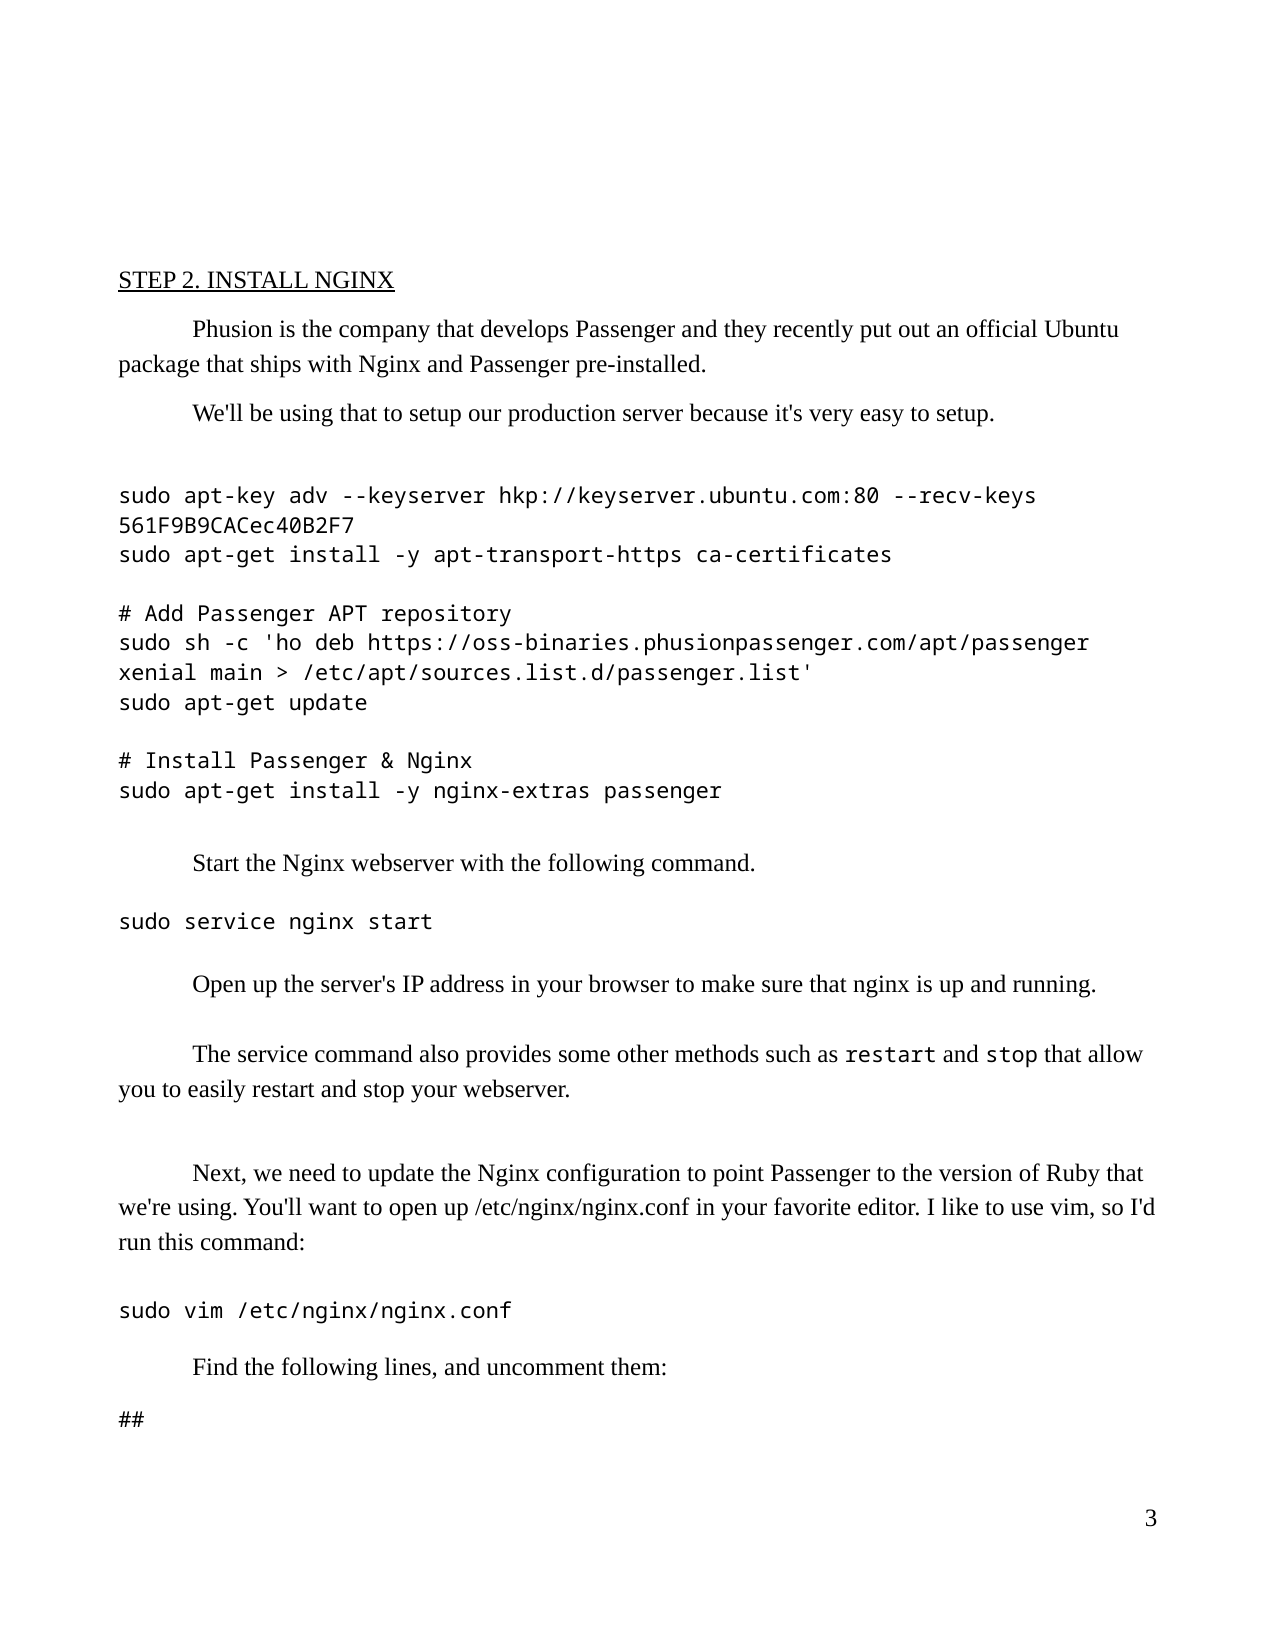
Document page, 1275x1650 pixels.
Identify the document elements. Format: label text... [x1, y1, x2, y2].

text sudo apt-get install -y nginx-extras passenger [118, 775, 1157, 805]
text sudo vim /etc/nginx/nginx.conf [118, 1296, 1157, 1325]
text sudo sh -c 'ho deb https://oss-binaries.phusionpassenger.com/apt/passenger xenial main > /etc/apt/sources.list.d/passenger.list' [118, 627, 1157, 687]
text STEP 2. INSTALL NGINX [118, 265, 1157, 294]
text Next, we need to update the Nginx configuration to point Passenger to the version of Ruby that we're using. You'll want to open up /etc/nginx/nginx.conf in your favorite editor. I like to use vim, so I'd run this command: [118, 1158, 1157, 1255]
text Start the Nginx webserver with the following command. [118, 848, 1157, 877]
text # Add Passenger APT repository [118, 598, 1157, 627]
text Find the following lines, and uncomment them: [118, 1349, 1157, 1383]
text sudo service nginx start [118, 906, 1157, 936]
text sudo apt-key adv --keyserver hkp://keyserver.ubuntu.com:80 --recv-keys 561F9B9CACec40B2F7 [118, 451, 1157, 539]
text ## [118, 1404, 1157, 1434]
text Open up the server's IP address in your browser to make sure that nginx is up and running. [118, 969, 1157, 998]
text The service command also provides some other methods such as restart and stop that allow you to easily restart and stop your webserver. [118, 1038, 1157, 1103]
text sudo apt-get update [118, 687, 1157, 717]
text Phusion is the company that develops Passenger and they recently put out an official Ubuntu package that ships with Nginx and Passenger pre-installed. [118, 314, 1157, 378]
text # Install Passenger & Nginx [118, 745, 1157, 775]
text We'll be using that to setup our production server because it's very easy to setup. [118, 398, 1157, 427]
text sudo apt-get install -y apt-transport-https ca-certificates [118, 539, 1157, 569]
